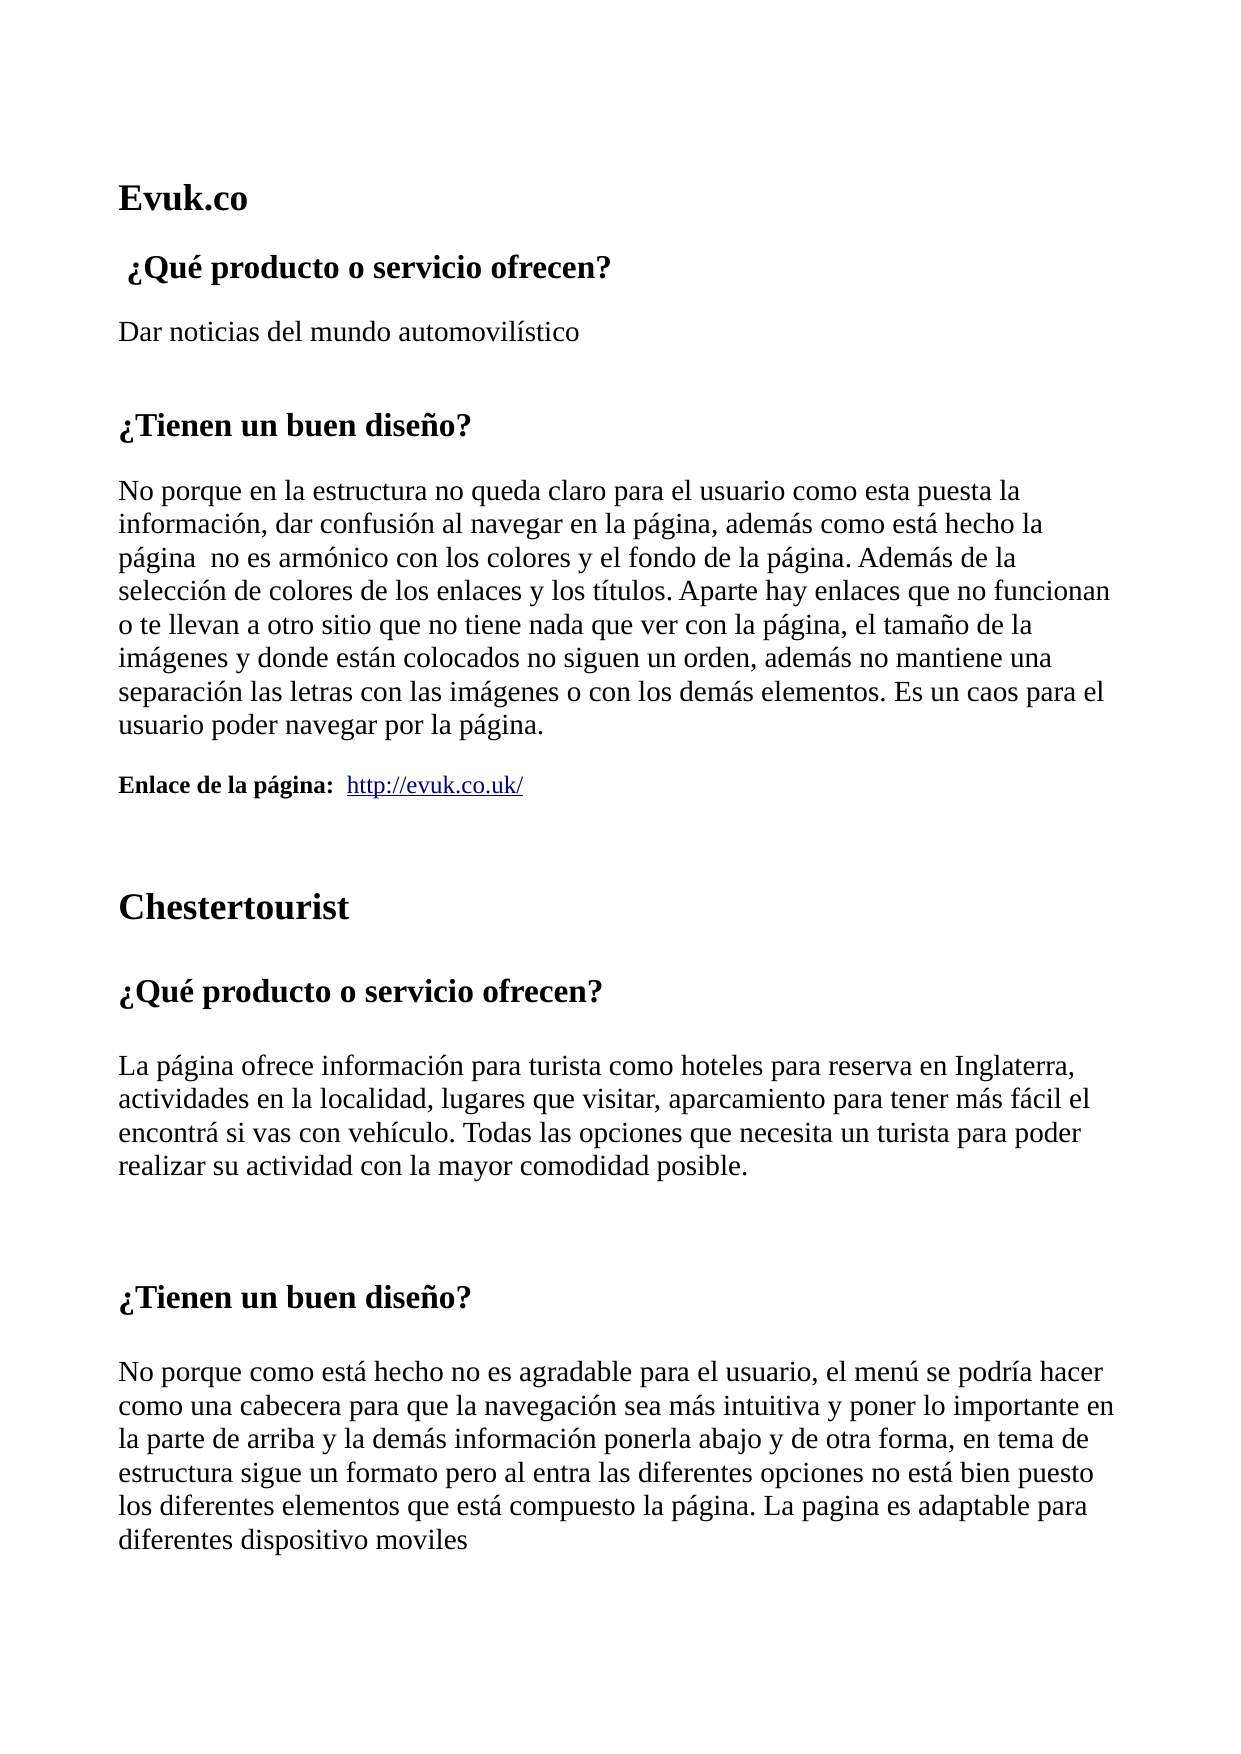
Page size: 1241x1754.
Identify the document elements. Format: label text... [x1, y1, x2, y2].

text Dar noticias del mundo automovilístico [118, 314, 1122, 348]
text La página ofrece información para turista como hoteles para reserva en Inglaterra, actividades en la localidad, lugares que visitar, aparcamiento para tener más fácil el encontrá si vas con vehículo. Todas las opciones que necesita un turista para poder realizar su actividad con la mayor comodidad posible. [118, 1048, 1122, 1182]
text No porque en la estructura no queda claro para el usuario como esta puesta la información, dar confusión al navegar en la página, además como está hecho la página no es armónico con los colores y el fondo de la página. Además de la selección de colores de los enlaces y los títulos. Aparte hay enlaces que no funcionan o te llevan a otro sitio que no tiene nada que ver con la página, el tamaño de la imágenes y donde están colocados no siguen un orden, además no mantiene una separación las letras con las imágenes o con los demás elementos. Es un caos para el usuario poder navegar por la página. [118, 473, 1122, 741]
text ¿Tienen un buen diseño? [118, 406, 1122, 444]
text ¿Qué producto o servicio ofrecen? [118, 247, 1122, 286]
text ¿Tienen un buen diseño? [118, 1278, 1122, 1316]
text No porque como está hecho no es agradable para el usuario, el menú se podría hacer como una cabecera para que la navegación sea más intuitiva y poner lo importante en la parte de arriba y la demás información ponerla abajo y de otra forma, en tema de estructura sigue un formato pero al entra las diferentes opciones no está bien puesto los diferentes elementos que está compuesto la página. La pagina es adaptable para diferentes dispositivo moviles [118, 1354, 1122, 1556]
text Enlace de la página: http://evuk.co.uk/ [118, 770, 1122, 798]
text Chestertourist [118, 885, 1122, 928]
text ¿Qué producto o servicio ofrecen? [118, 971, 1122, 1009]
text Evuk.co [118, 176, 1122, 219]
